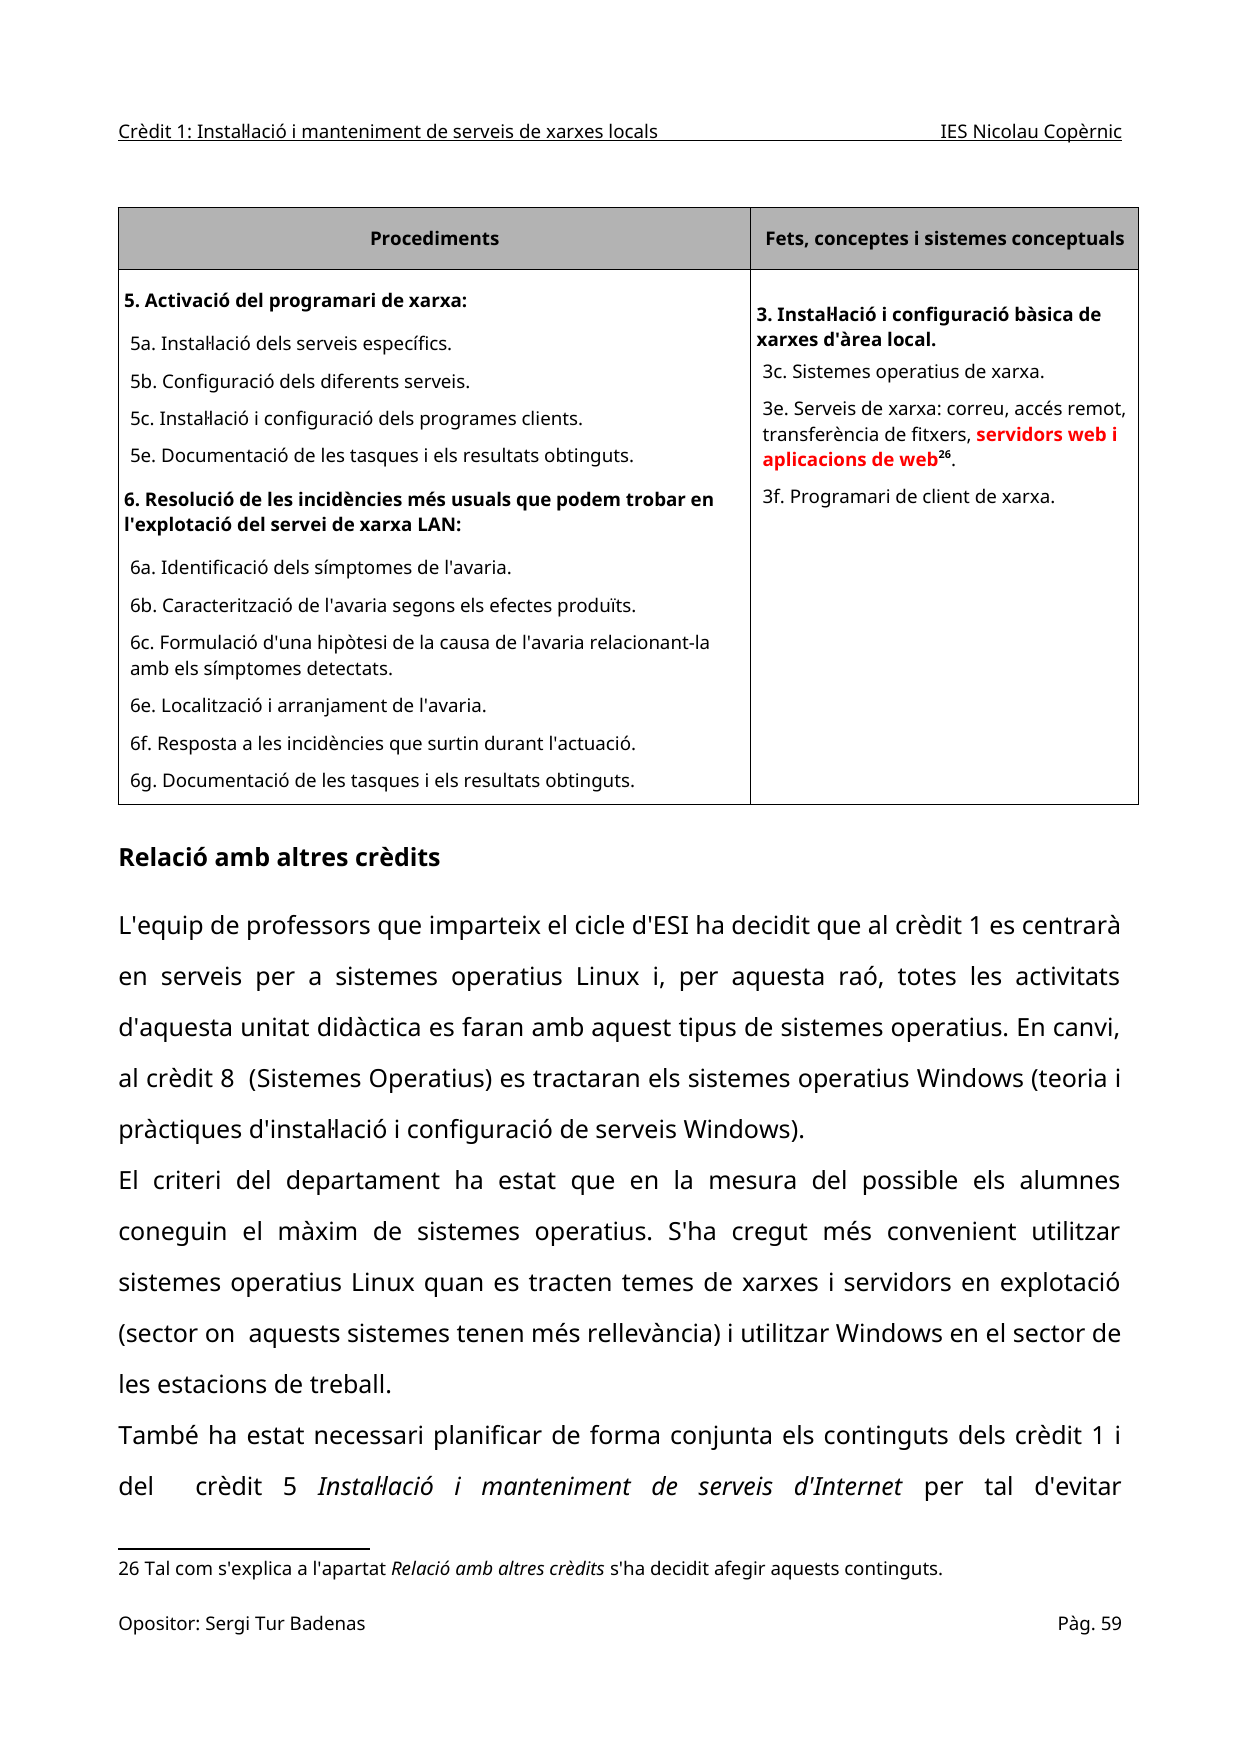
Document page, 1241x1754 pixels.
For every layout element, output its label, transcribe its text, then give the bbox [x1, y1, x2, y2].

table_cell 3. Instal·lació i configuració bàsica de xarxes d'àrea local. 3c. Sistemes operatius de xarxa. 3e. Serveis de xarxa: correu, accés remot, transferència de fitxers, servidors web i aplicacions de web. 3f. Programari de client de xarxa. [751, 270, 1138, 804]
table_header Procediments [119, 208, 750, 269]
table_header Fets, conceptes i sistemes conceptuals [751, 208, 1138, 269]
text L'equip de professors que imparteix el cicle d'ESI ha decidit que al crèdit 1 es centrarà en serveis per a sistemes operatius Linux i, per aquesta raó, totes les activitats d'aquesta unitat didàctica es faran amb aquest tipus de sistemes operatius. En canvi, al crèdit 8 (Sistemes Operatius) es tractaran els sistemes operatius Windows (teoria i pràctiques d'instal·lació i configuració de serveis Windows). [118, 908, 1122, 1146]
table_cell 5. Activació del programari de xarxa: 5a. Instal·lació dels serveis específics. 5b. Configuració dels diferents serveis. 5c. Instal·lació i configuració dels programes clients. 5e. Documentació de les tasques i els resultats obtinguts. 6. Resolució de les incidències més usuals que podem trobar en l'explotació del servei de xarxa LAN: 6a. Identificació dels símptomes de l'avaria. 6b. Caracterització de l'avaria segons els efectes produïts. 6c. Formulació d'una hipòtesi de la causa de l'avaria relacionant-la amb els símptomes detectats. 6e. Localització i arranjament de l'avaria. 6f. Resposta a les incidències que surtin durant l'actuació. 6g. Documentació de les tasques i els resultats obtinguts. [119, 270, 750, 804]
text El criteri del departament ha estat que en la mesura del possible els alumnes coneguin el màxim de sistemes operatius. S'ha cregut més convenient utilitzar sistemes operatius Linux quan es tracten temes de xarxes i servidors en explotació (sector on aquests sistemes tenen més rellevància) i utilitzar Windows en el sector de les estacions de treball. [118, 1163, 1122, 1401]
text També ha estat necessari planificar de forma conjunta els continguts dels crèdit 1 i del crèdit 5 Instal·lació i manteniment de serveis d'Internet per tal d'evitar [118, 1418, 1122, 1503]
text Relació amb altres crèdits [118, 839, 1122, 873]
